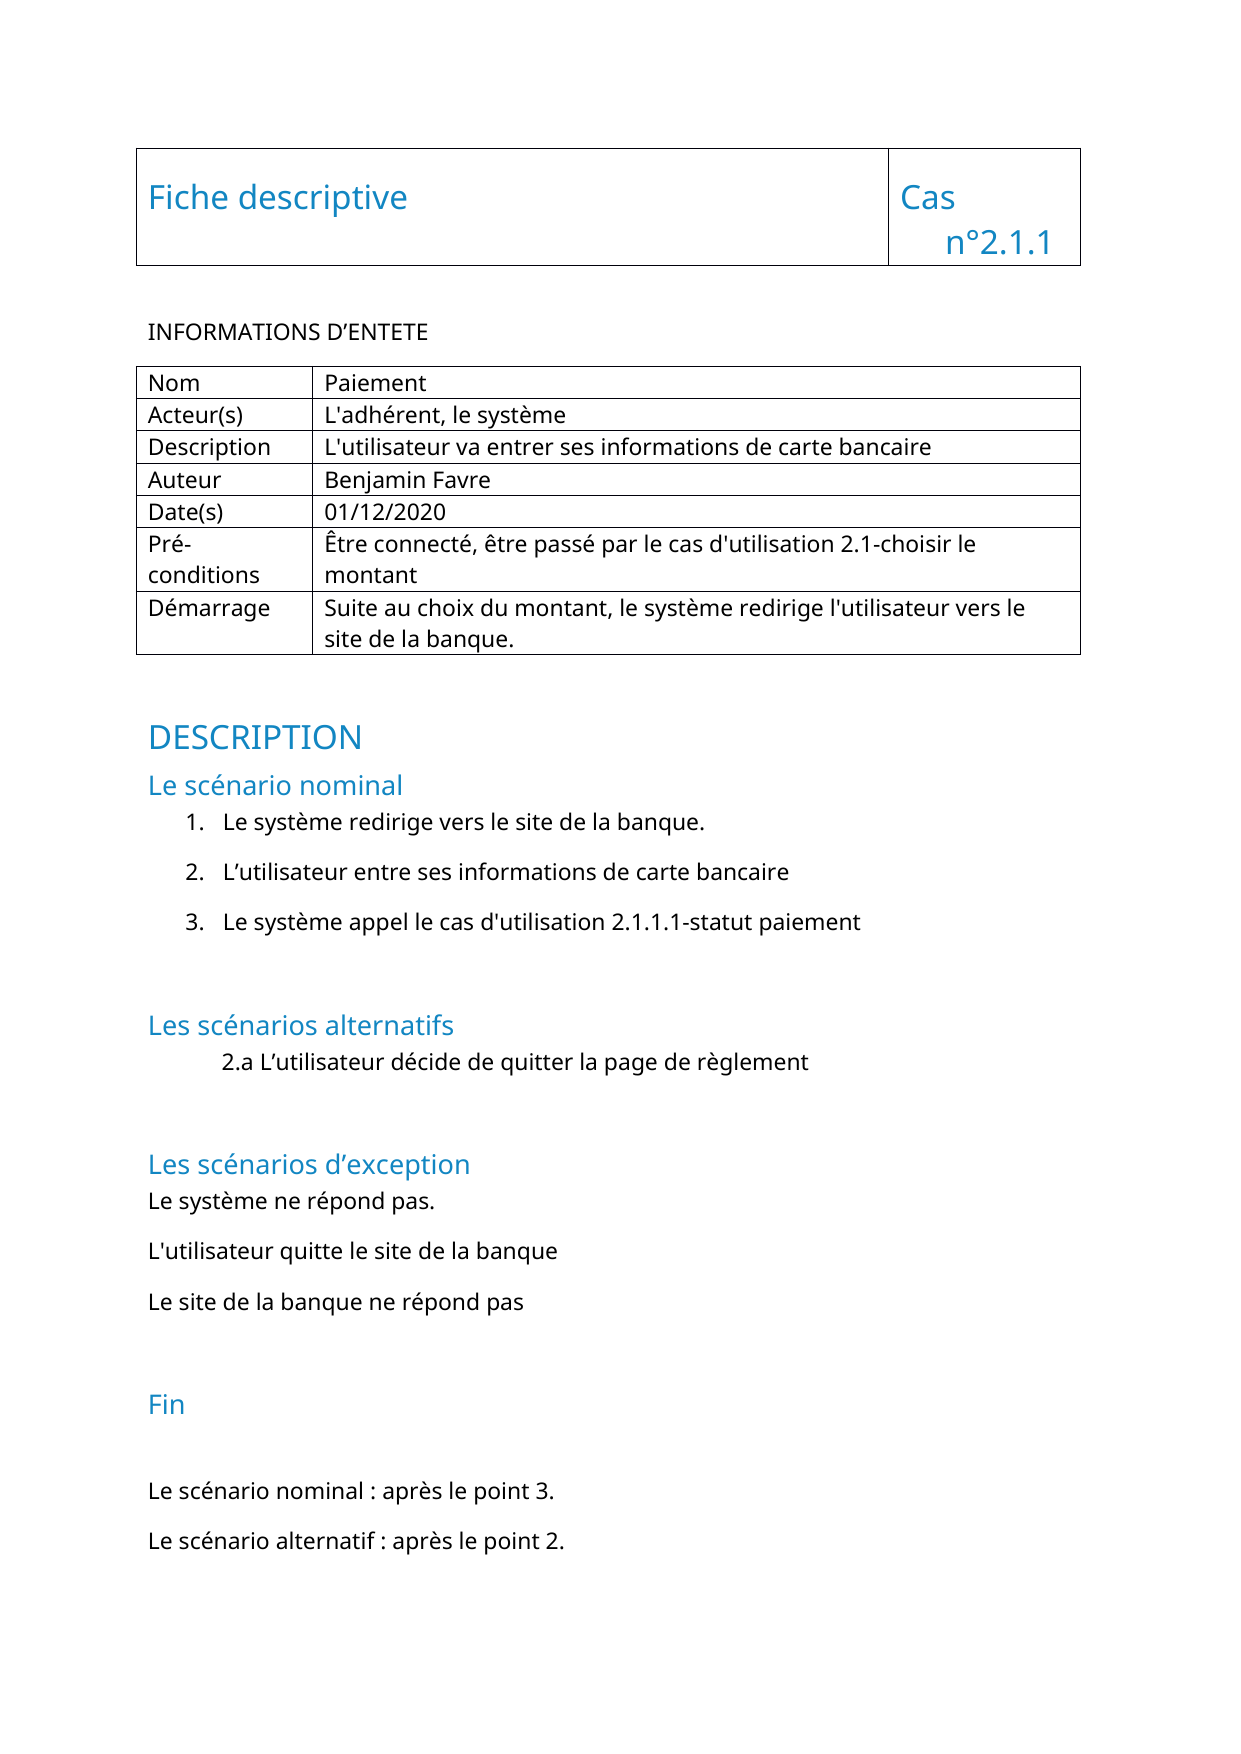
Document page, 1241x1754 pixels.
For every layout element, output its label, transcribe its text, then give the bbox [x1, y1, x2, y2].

table_cell Suite au choix du montant, le système redirige l'utilisateur vers le site de la banque. [313, 592, 1080, 654]
list Le système redirige vers le site de la banque. [185, 806, 1093, 837]
table_cell Être connecté, être passé par le cas d'utilisation 2.1-choisir le montant [313, 528, 1080, 591]
list 2.a L’utilisateur décide de quitter la page de règlement [221, 1046, 1093, 1077]
table_cell Description [137, 431, 312, 463]
list Le site de la banque ne répond pas [148, 1285, 1093, 1317]
text Le scénario alternatif : après le point 2. [148, 1525, 1093, 1556]
table_cell Auteur [137, 464, 312, 495]
table_cell Date(s) [137, 496, 312, 527]
table_cell L'adhérent, le système [313, 399, 1080, 430]
subtitle Les scénarios d’exception [148, 1146, 1093, 1183]
table_header Nom [137, 367, 312, 398]
table_cell Benjamin Favre [313, 464, 1080, 495]
table_header Fiche descriptive [137, 149, 888, 264]
table_cell L'utilisateur va entrer ses informations de carte bancaire [313, 431, 1080, 463]
list L’utilisateur entre ses informations de carte bancaire [185, 856, 1093, 887]
subtitle Fin [148, 1386, 1093, 1422]
table_cell Pré-conditions [137, 528, 312, 591]
table_header Paiement [313, 367, 1080, 398]
text INFORMATIONS D’ENTETE [148, 316, 1093, 347]
table_cell 01/12/2020 [313, 496, 1080, 527]
table_cell Acteur(s) [137, 399, 312, 430]
subtitle Les scénarios alternatifs [148, 1006, 1093, 1043]
list Le système ne répond pas. [148, 1185, 1093, 1216]
table_cell Démarrage [137, 592, 312, 654]
text Le scénario nominal : après le point 3. [148, 1475, 1093, 1506]
subtitle DESCRIPTION [148, 714, 1093, 759]
list Le système appel le cas d'utilisation 2.1.1.1-statut paiement [185, 906, 1093, 937]
list L'utilisateur quitte le site de la banque [148, 1235, 1093, 1267]
subtitle Le scénario nominal [148, 766, 1093, 803]
table_header Cas n°2.1.1 [889, 149, 1080, 264]
